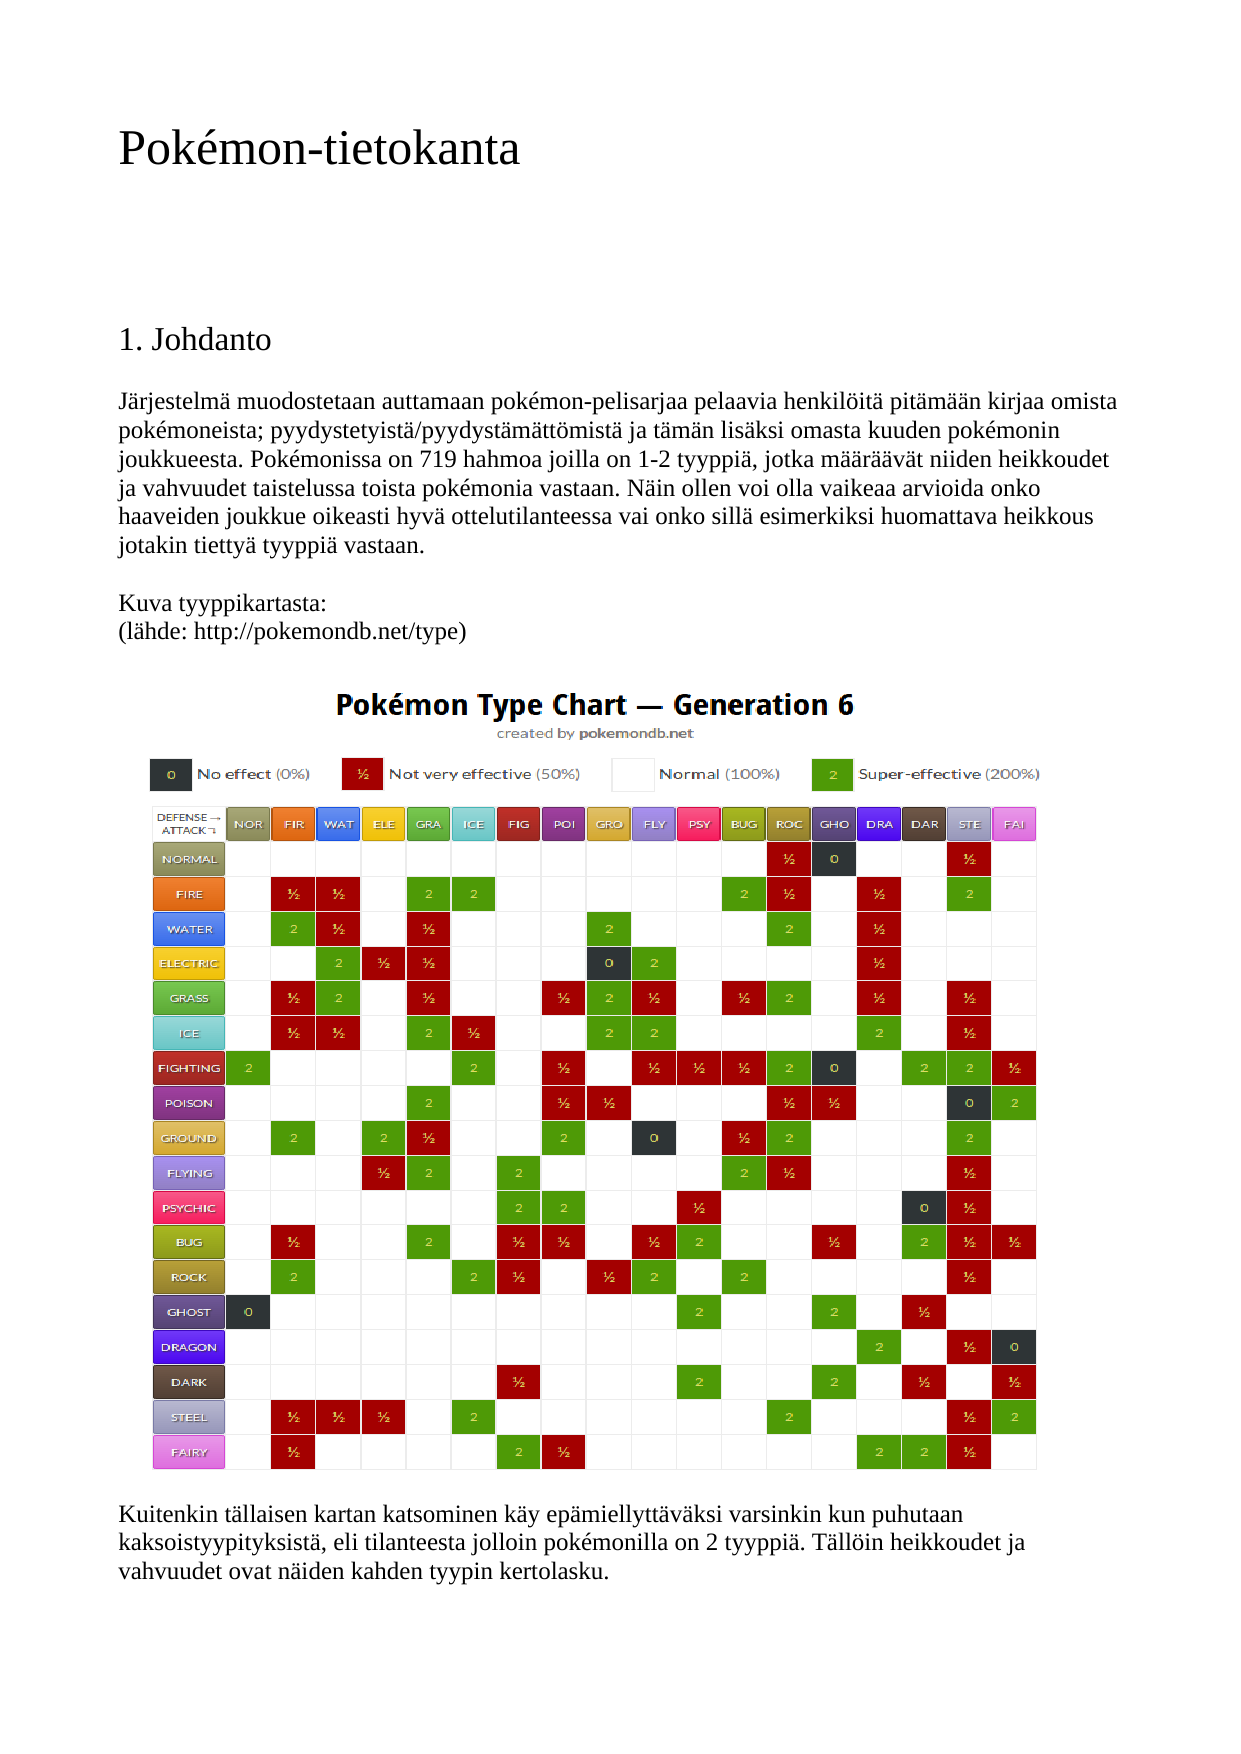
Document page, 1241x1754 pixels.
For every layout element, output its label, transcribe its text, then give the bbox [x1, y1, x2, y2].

text Järjestelmä muodostetaan auttamaan pokémon-pelisarjaa pelaavia henkilöitä pitämään kirjaa omista pokémoneista; pyydystetyistä/pyydystämättömistä ja tämän lisäksi omasta kuuden pokémonin joukkueesta. Pokémonissa on 719 hahmoa joilla on 1-2 tyyppiä, jotka määräävät niiden heikkoudet ja vahvuudet taistelussa toista pokémonia vastaan. Näin ollen voi olla vaikeaa arvioida onko haaveiden joukkue oikeasti hyvä ottelutilanteessa vai onko sillä esimerkiksi huomattava heikkous jotakin tiettyä tyyppiä vastaan. [118, 386, 1122, 559]
text Kuitenkin tällaisen kartan katsominen käy epämiellyttäväksi varsinkin kun puhutaan kaksoistyypityksistä, eli tilanteesta jolloin pokémonilla on 2 tyyppiä. Tällöin heikkoudet ja vahvuudet ovat näiden kahden tyypin kertolasku. [118, 645, 1122, 1585]
text (lähde: http://pokemondb.net/type) [118, 616, 1122, 645]
text 1. Johdanto [118, 319, 1122, 358]
picture [111, 673, 1079, 1499]
text Kuva tyyppikartasta: [118, 588, 1122, 616]
text Pokémon-tietokanta [118, 118, 1122, 176]
